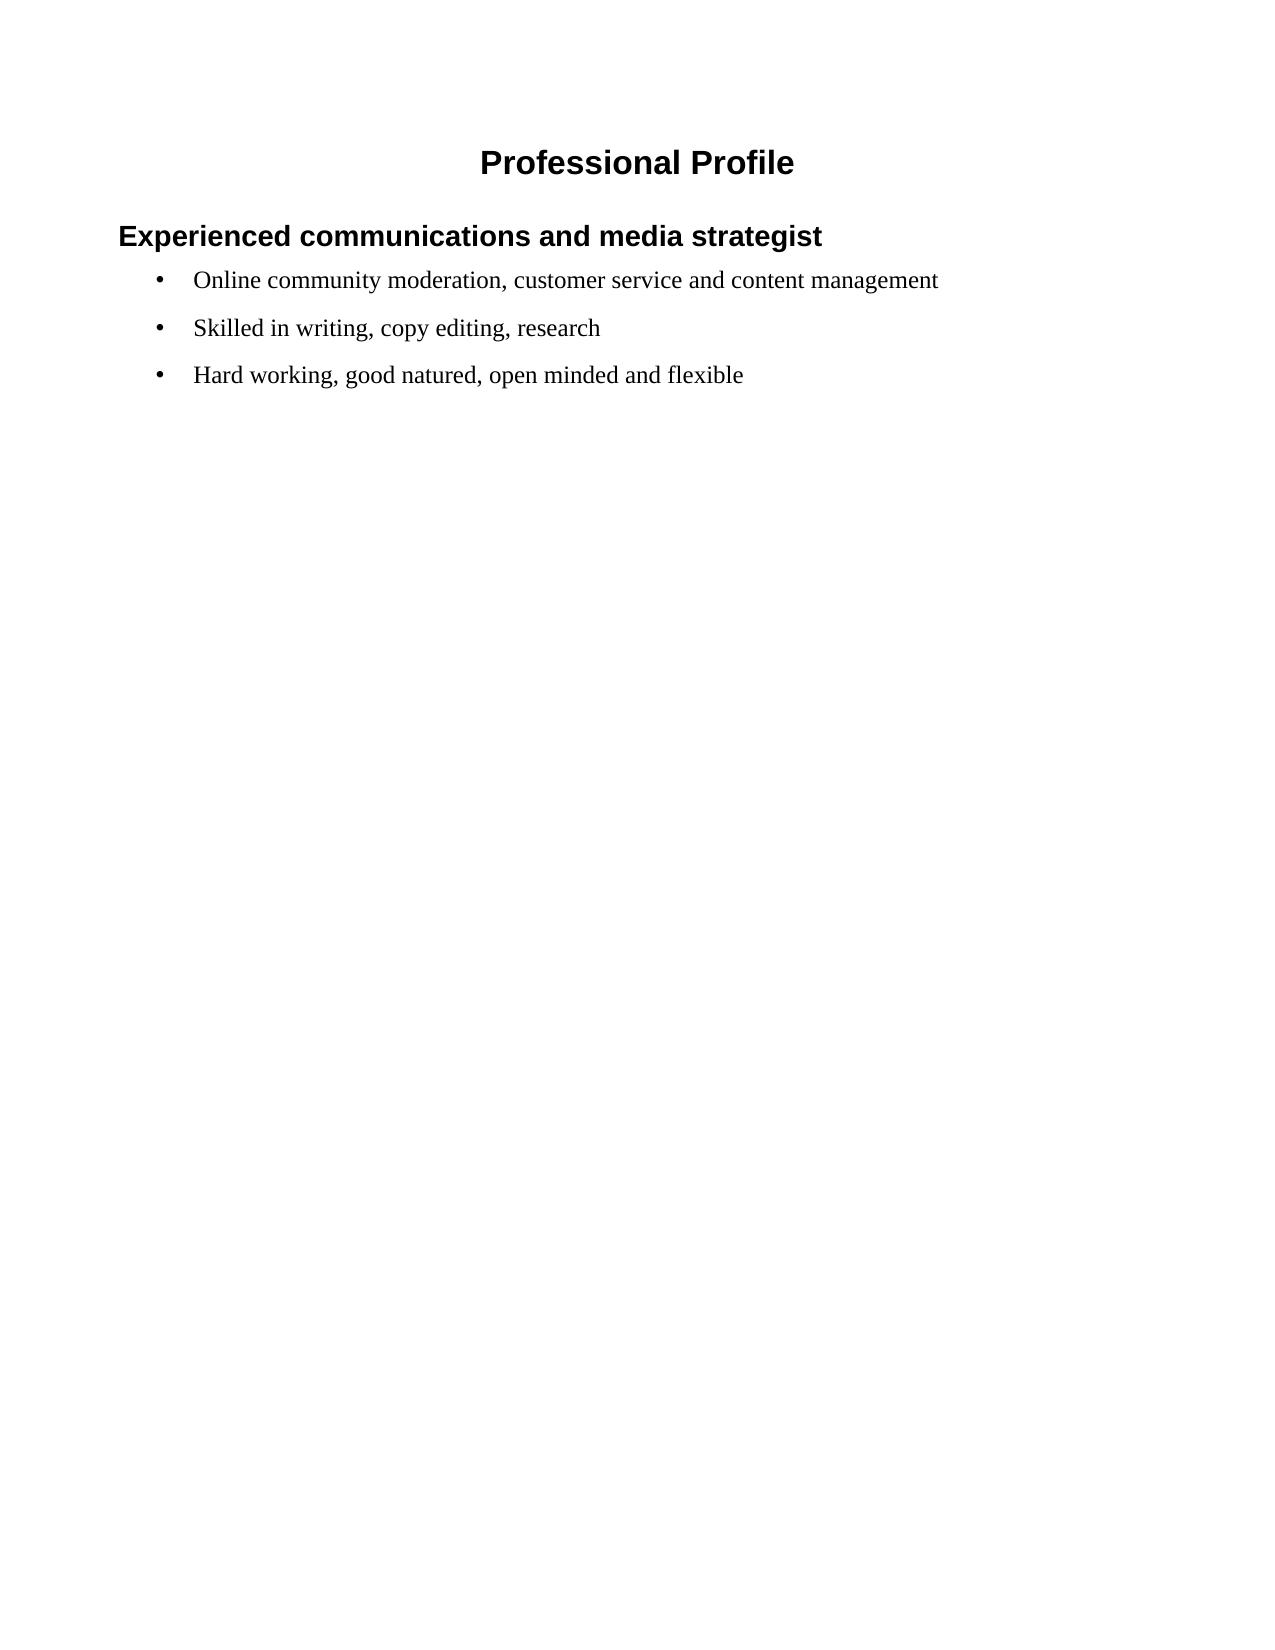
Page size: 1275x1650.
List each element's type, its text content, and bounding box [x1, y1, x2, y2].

subtitle Professional Profile [118, 143, 1157, 182]
list Hard working, good natured, open minded and flexible [156, 361, 1157, 389]
list Online community moderation, customer service and content management [156, 265, 1157, 294]
subtitle Experienced communications and media strategist [118, 219, 1157, 253]
list Skilled in writing, copy editing, research [156, 313, 1157, 342]
